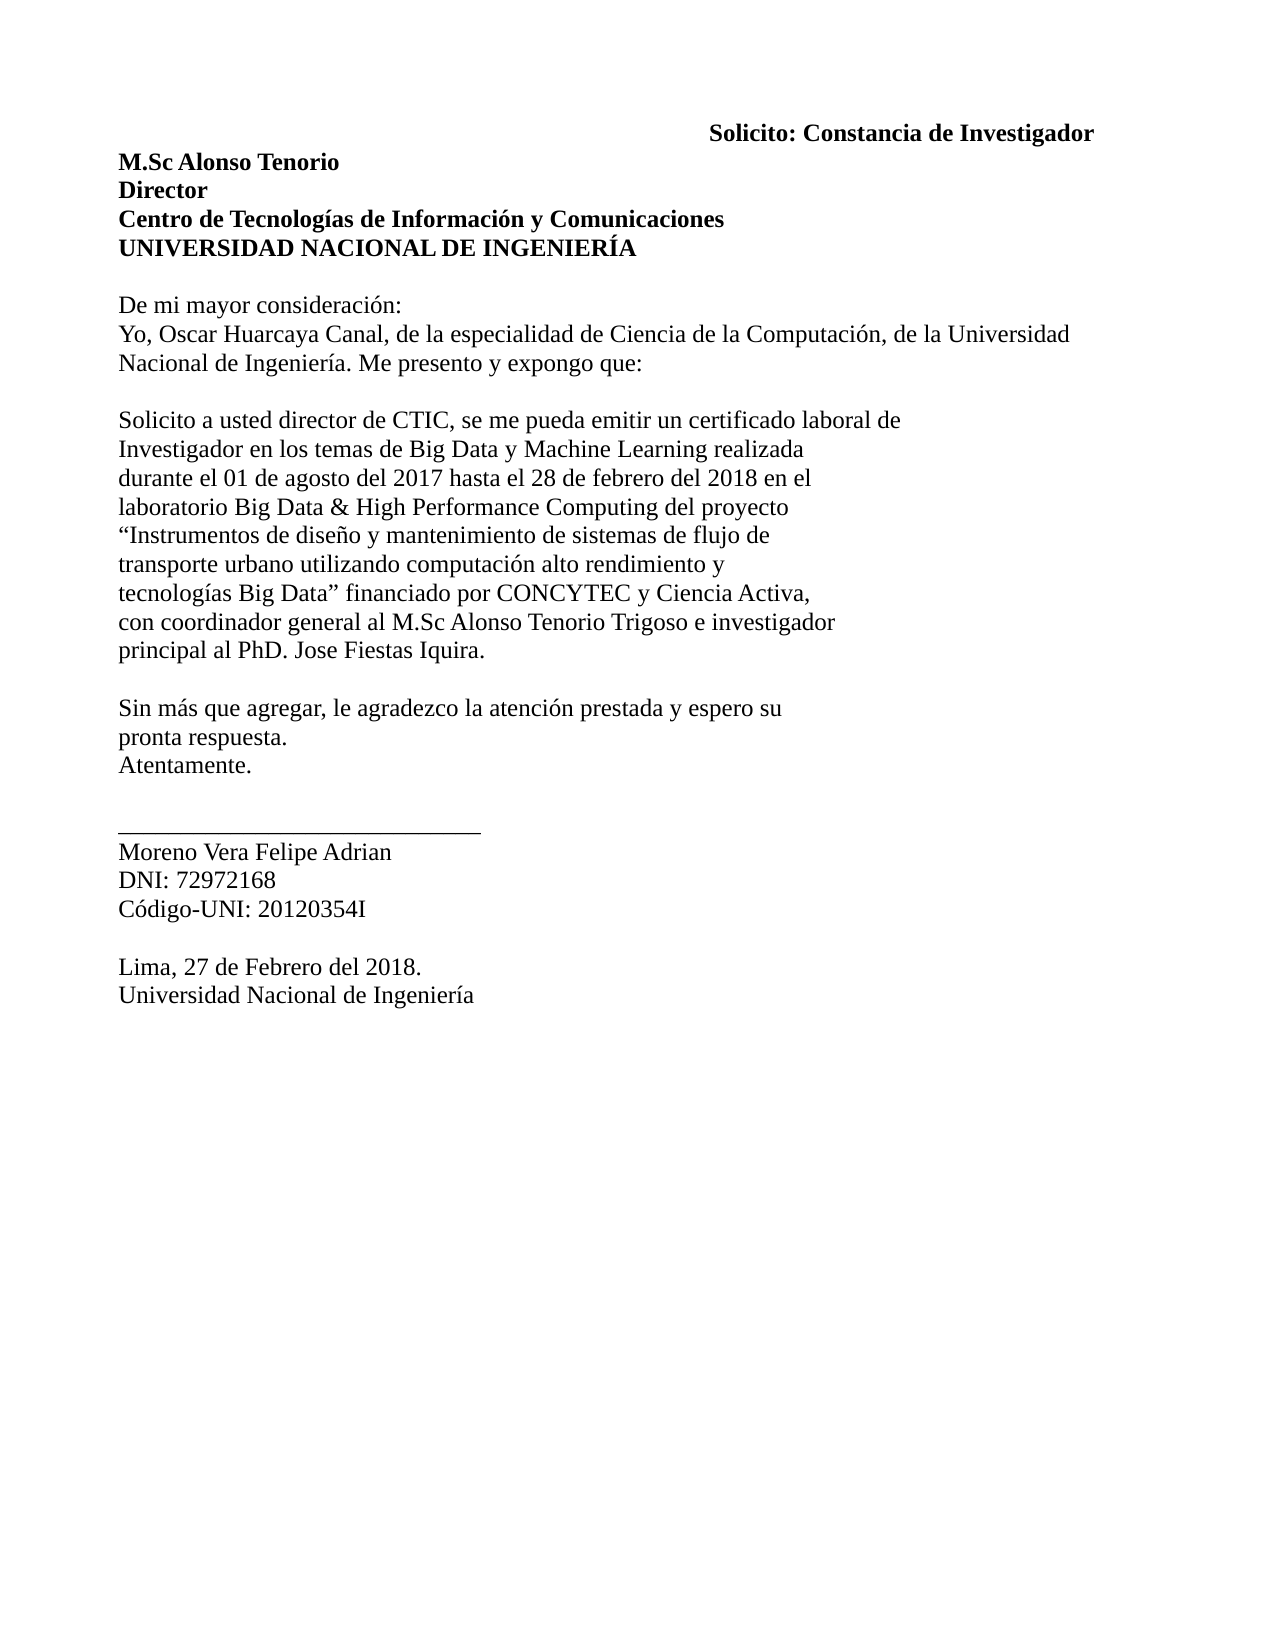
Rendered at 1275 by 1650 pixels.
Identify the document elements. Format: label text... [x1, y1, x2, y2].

text “Instrumentos de diseño y mantenimiento de sistemas de flujo de [118, 521, 1157, 549]
text laboratorio ​Big Data & High Performance Computing del proyecto [118, 492, 1157, 521]
text Universidad Nacional de Ingeniería [118, 981, 1157, 1009]
text Lima, ​27​ de ​Febrero ​del ​2018​. [118, 952, 1157, 981]
text durante el 01 de agosto del 2017 hasta el 28 de febrero del 2018 en el [118, 463, 1157, 492]
text transporte urbano utilizando computación alto rendimiento y [118, 549, 1157, 578]
text principal al PhD. Jose Fiestas Iquira. [118, 636, 1157, 664]
text Director [118, 176, 1157, 204]
text M.Sc Alonso Tenorio [118, 147, 1157, 176]
text Solicito a usted director de CTIC, se me pueda emitir un certificado laboral de [118, 406, 1157, 434]
text DNI: ​72972168 [118, 866, 1157, 894]
text Solicito: Constancia de Investigador [118, 118, 1157, 147]
text Centro de Tecnologías de Información y Comunicaciones [118, 204, 1157, 233]
text De mi mayor consideración: [118, 291, 1157, 319]
text pronta respuesta. [118, 722, 1157, 751]
text Moreno Vera Felipe Adrian [118, 837, 1157, 866]
text Sin más que agregar, le agradezco la atención prestada y espero su [118, 693, 1157, 722]
text _____________________________ [118, 808, 1157, 837]
text con coordinador general al M.Sc Alonso Tenorio Trigoso e investigador [118, 607, 1157, 636]
text Investigador en los temas de ​Big Data y ​Machine Learning realizada [118, 434, 1157, 463]
text tecnologías Big Data” ​financiado por ​CONCYTEC ​y ​Ciencia Activa​, [118, 578, 1157, 607]
text Código-UNI: ​20120354I [118, 894, 1157, 923]
text Yo, Oscar Huarcaya Canal, de la especialidad de Ciencia de la Computación, de la Universidad Nacional de Ingeniería. Me presento y expongo que: [118, 319, 1157, 377]
text UNIVERSIDAD NACIONAL DE INGENIERÍA [118, 233, 1157, 262]
text Atentamente. [118, 751, 1157, 779]
